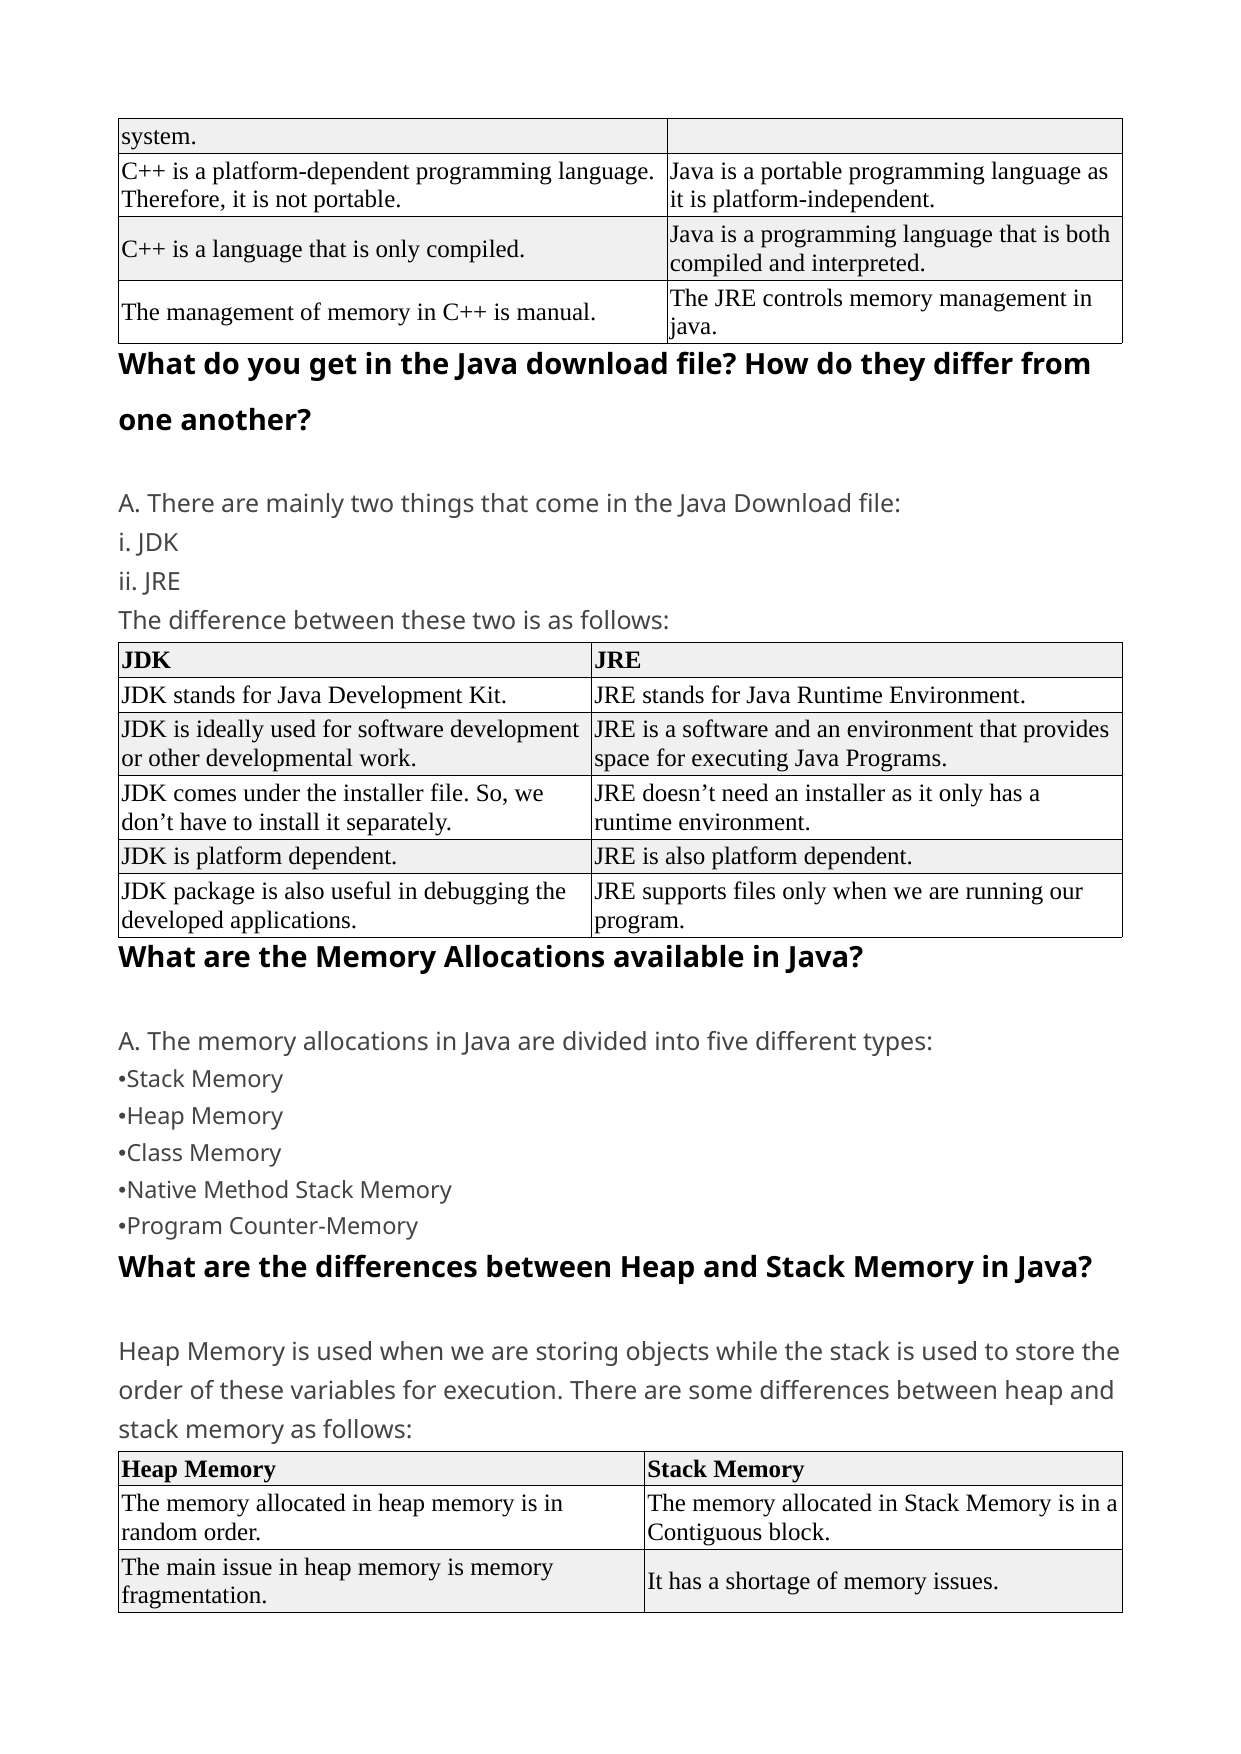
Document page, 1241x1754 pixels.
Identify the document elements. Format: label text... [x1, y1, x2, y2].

subtitle What are the Memory Allocations available in Java? [118, 938, 1122, 976]
list Native Method Stack Memory [118, 1173, 1122, 1205]
table_cell It has a shortage of memory issues. [645, 1550, 1122, 1612]
text i. JDK [118, 525, 1122, 559]
table_cell JRE is also platform dependent. [592, 840, 1122, 873]
table_cell JRE is a software and an environment that provides space for executing Java Programs. [592, 713, 1122, 775]
table_header JRE [592, 643, 1122, 677]
table_cell JDK is ideally used for software development or other developmental work. [119, 713, 591, 775]
table_cell JRE stands for Java Runtime Environment. [592, 678, 1122, 712]
table_cell JRE doesn’t need an installer as it only has a runtime environment. [592, 776, 1122, 838]
table_cell JDK stands for Java Development Kit. [119, 678, 591, 712]
table_cell The management of memory in C++ is manual. [119, 281, 667, 343]
table_header JDK [119, 643, 591, 677]
table_cell The JRE controls memory management in java. [668, 281, 1122, 343]
table_cell [668, 119, 1122, 153]
table_cell The memory allocated in heap memory is in random order. [119, 1486, 644, 1549]
text Heap Memory is used when we are storing objects while the stack is used to store the order of these variables for execution. There are some differences between heap and stack memory as follows: [118, 1333, 1122, 1446]
table_header Heap Memory [119, 1452, 644, 1485]
table_header Stack Memory [645, 1452, 1122, 1485]
table_cell Java is a programming language that is both compiled and interpreted. [668, 217, 1122, 280]
text A. There are mainly two things that come in the Java Download file: [118, 486, 1122, 519]
list Class Memory [118, 1136, 1122, 1168]
table_cell The main issue in heap memory is memory fragmentation. [119, 1550, 644, 1612]
table_cell JDK comes under the installer file. So, we don’t have to install it separately. [119, 776, 591, 838]
list Program Counter-Memory [118, 1210, 1122, 1242]
subtitle What are the differences between Heap and Stack Memory in Java? [118, 1246, 1122, 1286]
table_cell JRE supports files only when we are running our program. [592, 874, 1122, 937]
table_cell system. [119, 119, 667, 153]
list Stack Memory [118, 1063, 1122, 1094]
table_cell JDK is platform dependent. [119, 840, 591, 873]
table_cell C++ is a platform-dependent programming language. Therefore, it is not portable. [119, 154, 667, 216]
text ii. JRE [118, 564, 1122, 598]
table_cell JDK package is also useful in debugging the developed applications. [119, 874, 591, 937]
list Heap Memory [118, 1099, 1122, 1131]
subtitle What do you get in the Java download file? How do they differ from one another? [118, 344, 1122, 438]
table_cell Java is a portable programming language as it is platform-independent. [668, 154, 1122, 216]
text The difference between these two is as follows: [118, 603, 1122, 637]
table_cell The memory allocated in Stack Memory is in a Contiguous block. [645, 1486, 1122, 1549]
text A. The memory allocations in Java are divided into five different types: [118, 1023, 1122, 1057]
table_cell C++ is a language that is only compiled. [119, 217, 667, 280]
